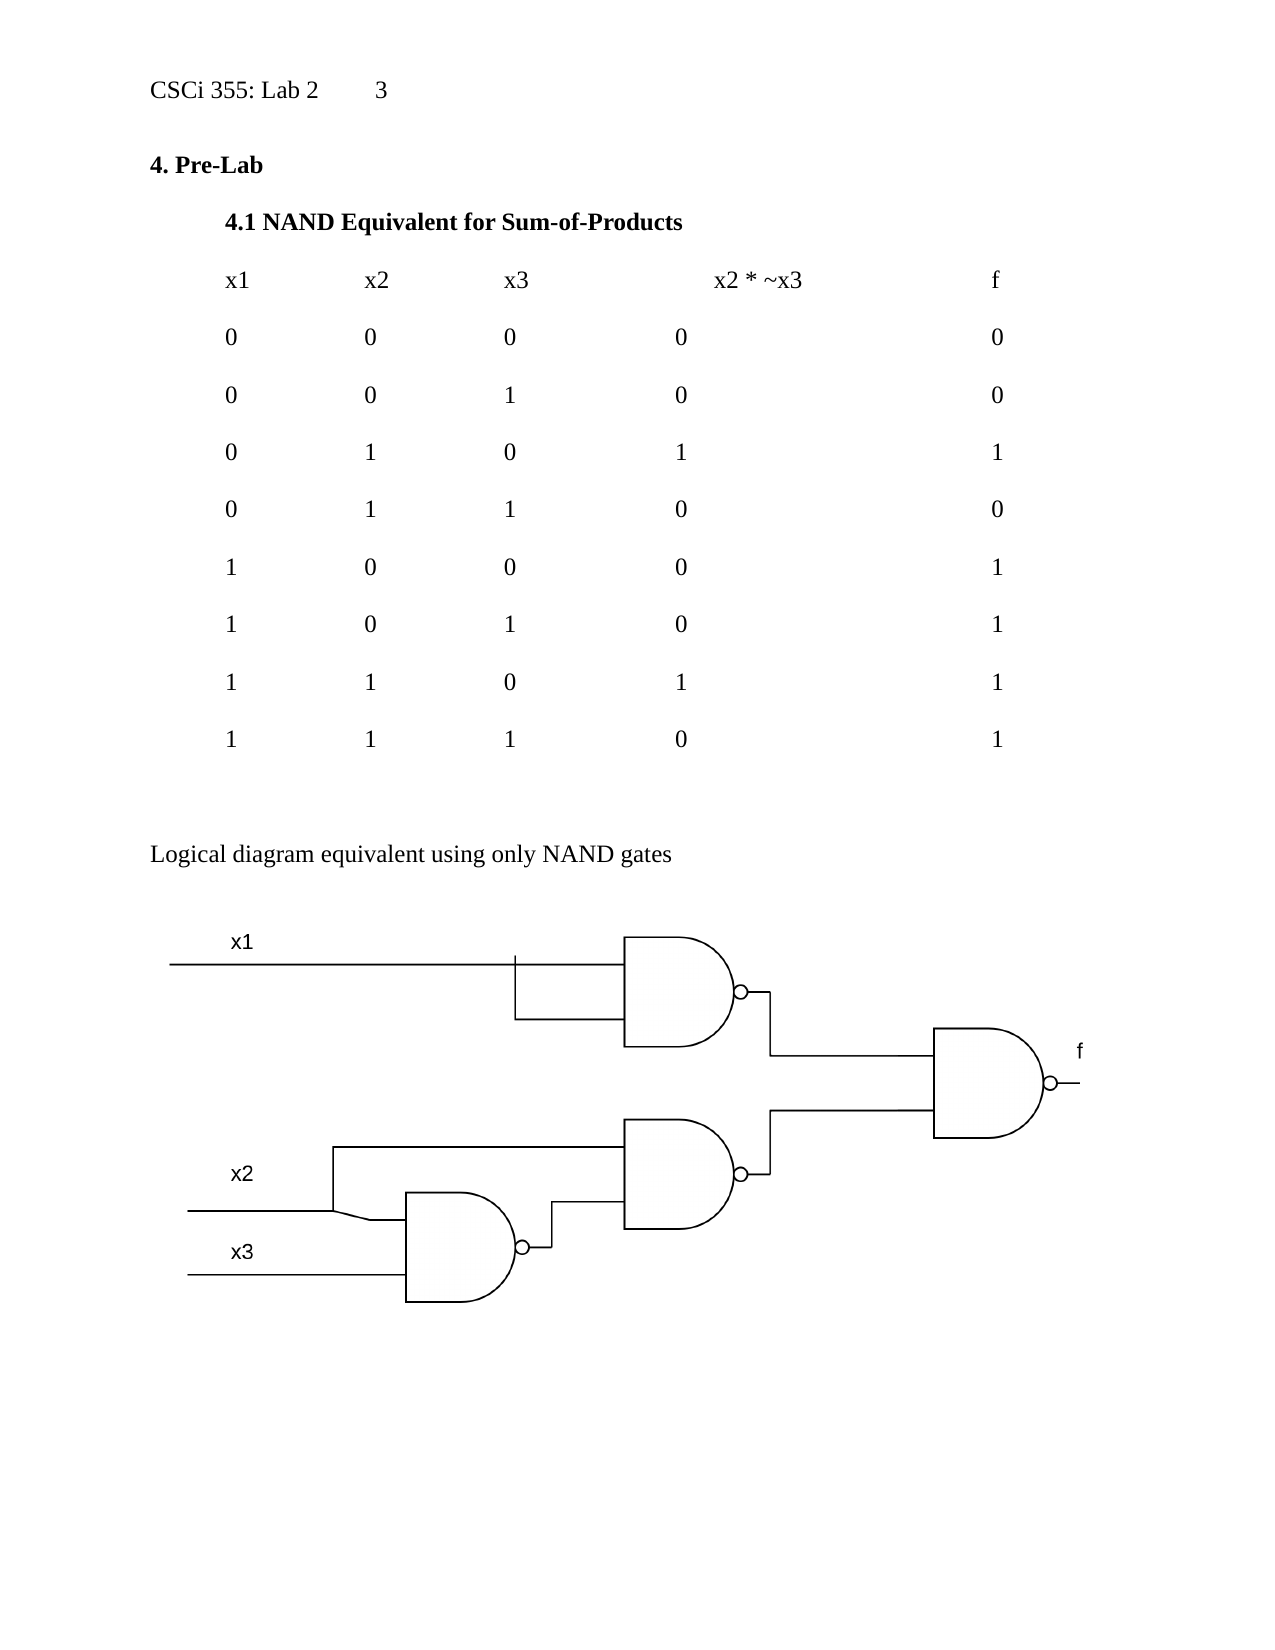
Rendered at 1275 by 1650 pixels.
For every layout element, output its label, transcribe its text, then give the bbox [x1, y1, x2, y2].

table_cell 0 [600, 609, 916, 667]
table_header x2 [289, 265, 428, 322]
table_cell 1 [150, 724, 289, 782]
table_cell 1 [916, 552, 1125, 609]
table_cell 0 [150, 380, 289, 437]
table_cell 1 [600, 667, 916, 724]
table_cell 0 [600, 380, 916, 437]
table_cell 0 [600, 323, 916, 380]
table_cell 0 [289, 552, 428, 609]
table_cell 0 [916, 380, 1125, 437]
table_cell 1 [916, 437, 1125, 494]
table_cell 0 [289, 380, 428, 437]
subtitle 4.1 NAND Equivalent for Sum-of-Products [150, 207, 1125, 236]
table_cell 1 [289, 667, 428, 724]
table_header x2 * ~x3 [600, 265, 916, 322]
table_cell 0 [429, 323, 600, 380]
table_cell 0 [429, 667, 600, 724]
text Logical diagram equivalent using only NAND gates [150, 839, 1125, 868]
table_cell 1 [600, 437, 916, 494]
table_header x3 [429, 265, 600, 322]
table_cell 1 [916, 724, 1125, 782]
table_cell 1 [429, 380, 600, 437]
table_cell 0 [916, 323, 1125, 380]
table_cell 1 [150, 552, 289, 609]
table_cell 0 [150, 495, 289, 552]
table_cell 0 [916, 495, 1125, 552]
table_cell 1 [289, 437, 428, 494]
table_cell 0 [429, 552, 600, 609]
table_cell 1 [289, 724, 428, 782]
table_cell 0 [150, 437, 289, 494]
picture [150, 896, 1125, 1321]
table_cell 0 [429, 437, 600, 494]
table_cell 1 [429, 609, 600, 667]
table_header f [916, 265, 1125, 322]
table_cell 1 [429, 724, 600, 782]
table_cell 0 [289, 609, 428, 667]
table_cell 0 [150, 323, 289, 380]
table_cell 0 [600, 552, 916, 609]
table_cell 1 [150, 667, 289, 724]
table_cell 0 [600, 724, 916, 782]
subtitle 4. Pre-Lab [150, 150, 1125, 179]
table_header x1 [150, 265, 289, 322]
table_cell 1 [916, 609, 1125, 667]
table_cell 0 [600, 495, 916, 552]
table_cell 1 [289, 495, 428, 552]
table_cell 0 [289, 323, 428, 380]
table_cell 1 [916, 667, 1125, 724]
table_cell 1 [429, 495, 600, 552]
table_cell 1 [150, 609, 289, 667]
